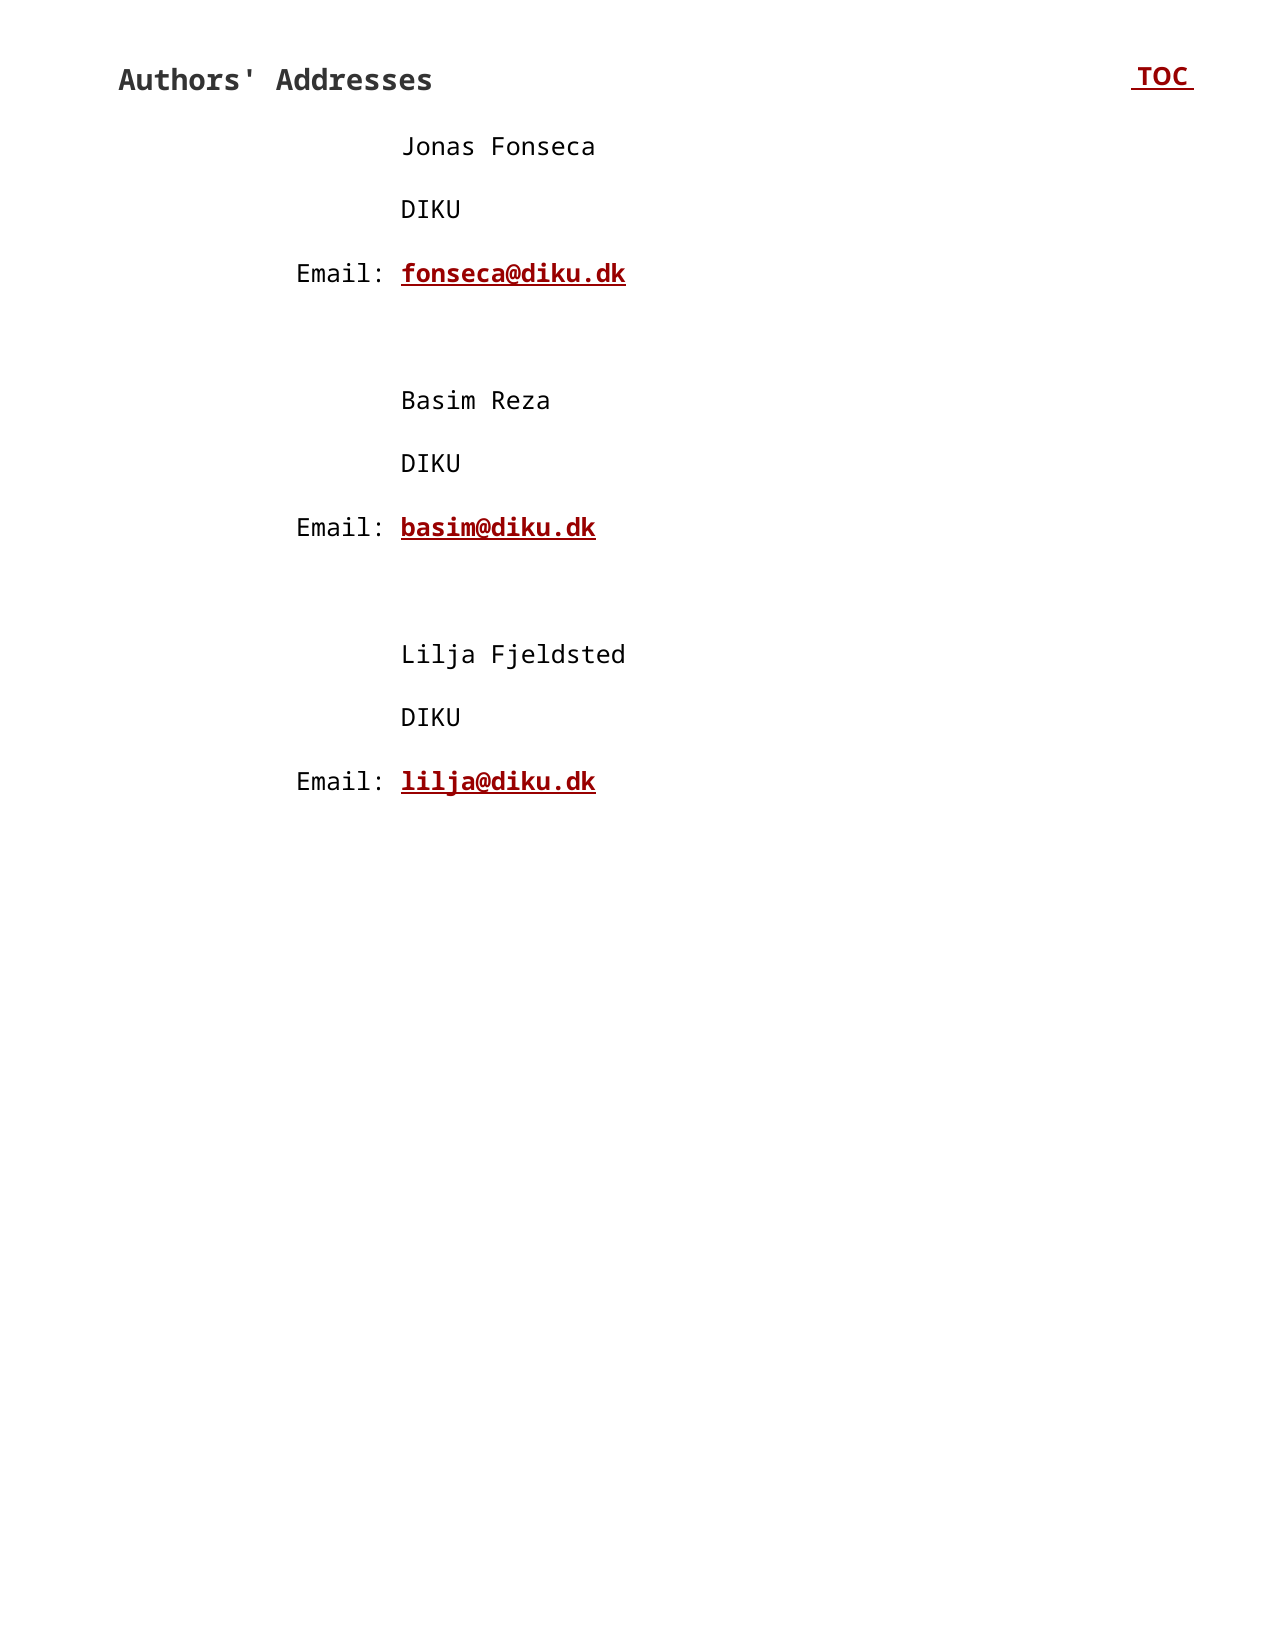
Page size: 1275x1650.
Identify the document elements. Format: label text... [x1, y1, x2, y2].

table_header TOC [1131, 59, 1216, 123]
table_cell fonseca@diku.dk [401, 255, 1131, 319]
table_cell DIKU [401, 700, 1131, 764]
table_header [118, 128, 401, 192]
table_header Jonas Fonseca [401, 128, 1131, 192]
table_cell [118, 573, 401, 637]
table_cell Email: [118, 764, 401, 827]
table_cell [118, 319, 401, 382]
table_cell [401, 319, 1131, 382]
table_cell [401, 573, 1131, 637]
subtitle Authors' Addresses [118, 59, 1131, 99]
table_cell [118, 192, 401, 255]
table_cell DIKU [401, 192, 1131, 255]
table_cell Email: [118, 510, 401, 573]
table_cell lilja@diku.dk [401, 764, 1131, 827]
table_cell Basim Reza [401, 383, 1131, 446]
table_cell [118, 700, 401, 764]
table_cell [118, 637, 401, 700]
table_cell Lilja Fjeldsted [401, 637, 1131, 700]
table_cell basim@diku.dk [401, 510, 1131, 573]
table_cell [118, 446, 401, 509]
table_cell [118, 383, 401, 446]
table_cell Email: [118, 255, 401, 319]
table_cell DIKU [401, 446, 1131, 509]
